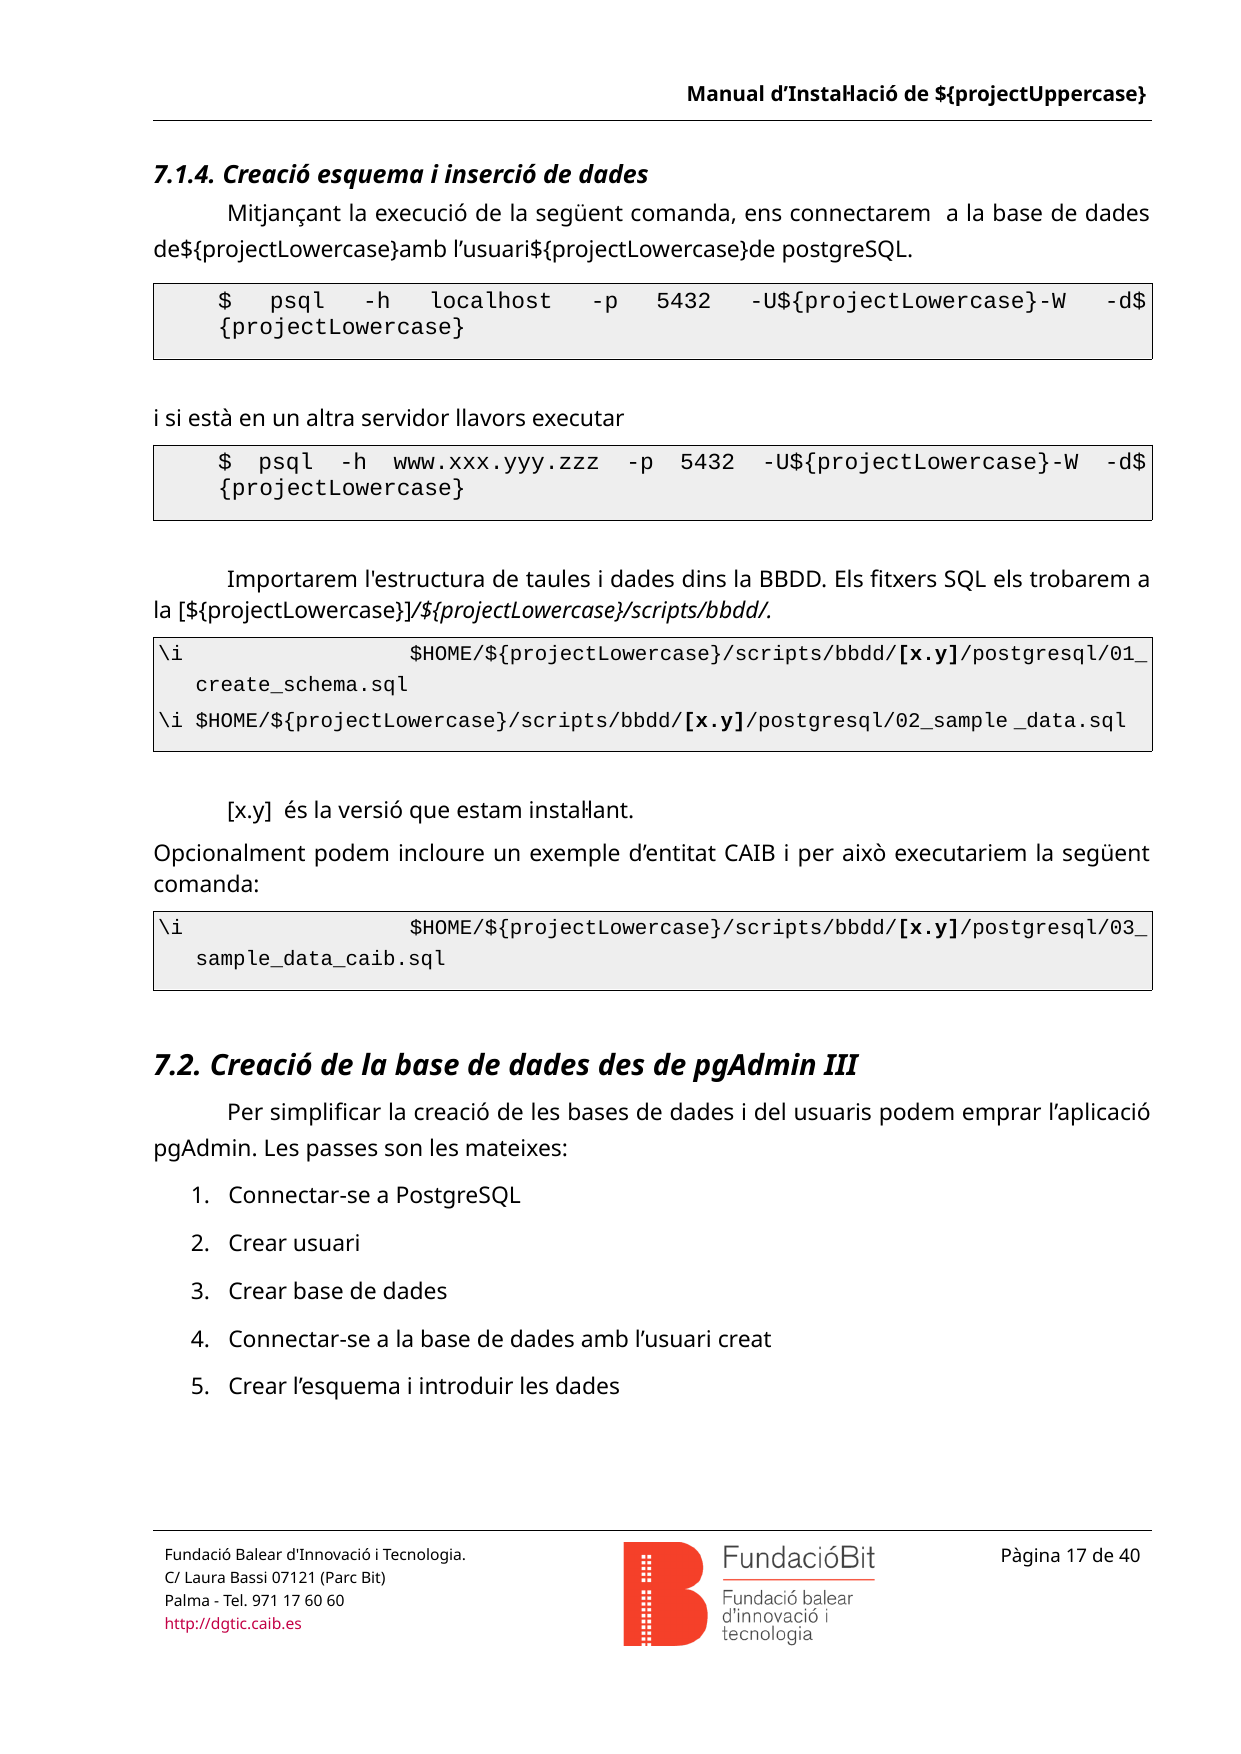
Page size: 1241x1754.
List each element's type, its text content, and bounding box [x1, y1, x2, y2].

list Crear usuari [191, 1227, 1152, 1258]
text Opcionalment podem incloure un exemple d’entitat CAIB i per això executariem la següent comanda: [153, 837, 1152, 899]
subtitle Creació de la base de dades des de pgAdmin III [153, 1044, 1152, 1084]
subtitle Creació esquema i inserció de dades [153, 156, 1152, 191]
table_header $ psql -h www.xxx.yyy.zzz -p 5432 -U${projectLowercase}-W -d${projectLowercase} [154, 446, 1152, 520]
text [x.y] és la versió que estam instal·lant. [153, 794, 1152, 825]
list Crear base de dades [191, 1275, 1152, 1306]
list Connectar-se a la base de dades amb l’usuari creat [191, 1323, 1152, 1354]
list Crear l’esquema i introduir les dades [191, 1370, 1152, 1402]
picture [623, 1542, 875, 1646]
text Importarem l'estructura de taules i dades dins la BBDD. Els fitxers SQL els trobarem a la [${projectLowercase}]/${projectLowercase}/scripts/bbdd/. [153, 563, 1152, 625]
table_header \i $HOME/${projectLowercase}/scripts/bbdd/[x.y]/postgresql/03_ sample_data_caib.sql [154, 912, 1152, 989]
list Connectar-se a PostgreSQL [191, 1179, 1152, 1211]
text i si està en un altra servidor llavors executar [153, 402, 1152, 433]
table_header \i $HOME/${projectLowercase}/scripts/bbdd/[x.y]/postgresql/01_ create_schema.sql \i $HOME/${projectLowercase}/scripts/bbdd/[x.y]/postgresql/02_sample _data.sql [154, 638, 1152, 751]
text Per simplificar la creació de les bases de dades i del usuaris podem emprar l’aplicació pgAdmin. Les passes son les mateixes: [153, 1096, 1152, 1163]
table_header $ psql -h localhost -p 5432 -U${projectLowercase}-W -d${projectLowercase} [154, 284, 1152, 358]
text Mitjançant la execució de la següent comanda, ens connectarem a la base de dades de${projectLowercase}amb l’usuari${projectLowercase}de postgreSQL. [153, 197, 1152, 264]
